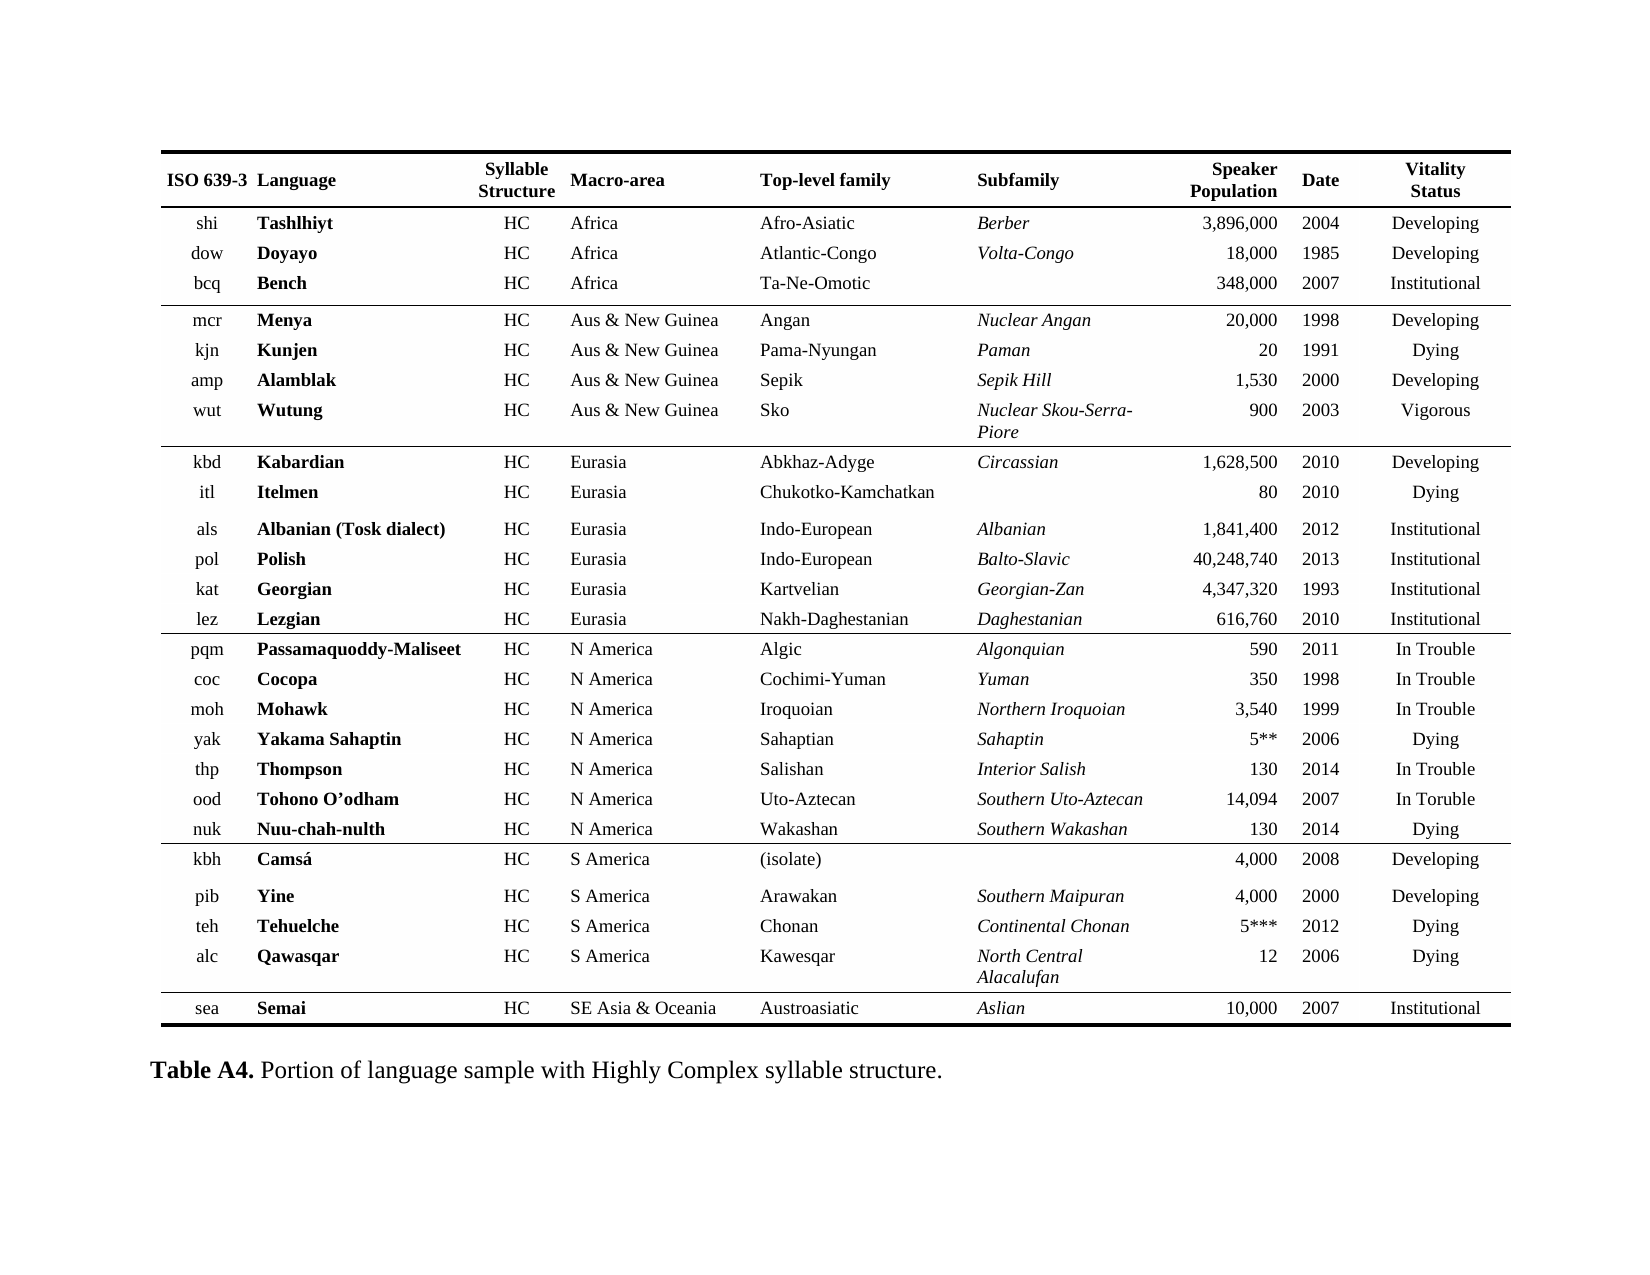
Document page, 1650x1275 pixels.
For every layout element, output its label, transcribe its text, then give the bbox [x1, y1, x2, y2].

table_cell Georgian [253, 574, 467, 603]
table_cell Southern Maipuran [973, 881, 1156, 911]
table_cell 2010 [1281, 604, 1359, 633]
table_cell Doyayo [253, 238, 467, 267]
table_cell Eurasia [566, 447, 756, 477]
table_cell kbd [161, 447, 253, 477]
table_cell HC [467, 395, 566, 446]
table_cell Atlantic-Congo [756, 238, 973, 267]
table_cell Eurasia [566, 477, 756, 514]
table_cell Yakama Sahaptin [253, 724, 467, 753]
table_cell Nuclear Angan [973, 306, 1156, 335]
table_cell Cochimi-Yuman [756, 664, 973, 694]
table_cell Ta-Ne-Omotic [756, 267, 973, 304]
table_cell Balto-Slavic [973, 544, 1156, 573]
table_cell Iroquoian [756, 694, 973, 723]
table_cell 1993 [1281, 574, 1359, 603]
table_cell Semai [253, 993, 467, 1022]
table_cell Vigorous [1360, 395, 1511, 446]
table_cell HC [467, 574, 566, 603]
table_cell Bench [253, 267, 467, 304]
table_cell Sahaptin [973, 724, 1156, 753]
table_cell Indo-European [756, 544, 973, 573]
table_cell ood [161, 783, 253, 813]
table_cell 1998 [1281, 664, 1359, 694]
table_cell HC [467, 783, 566, 813]
table_cell Austroasiatic [756, 993, 973, 1022]
table_cell Chukotko-Kamchatkan [756, 477, 973, 514]
table_cell kat [161, 574, 253, 603]
table_cell 1998 [1281, 306, 1359, 335]
table_cell Lezgian [253, 604, 467, 633]
table_cell Developing [1360, 881, 1511, 911]
table_cell 2004 [1281, 208, 1359, 238]
table_cell moh [161, 694, 253, 723]
table_cell pqm [161, 634, 253, 664]
table_cell Tehuelche [253, 911, 467, 941]
table_cell 2012 [1281, 514, 1359, 544]
table_cell In Toruble [1360, 783, 1511, 813]
table_cell Qawasqar [253, 941, 467, 992]
table_cell 2014 [1281, 754, 1359, 783]
table_cell HC [467, 941, 566, 992]
table_cell pib [161, 881, 253, 911]
table_cell Aslian [973, 993, 1156, 1022]
table_cell 2008 [1281, 844, 1359, 881]
table_cell 2000 [1281, 881, 1359, 911]
table_cell [973, 844, 1156, 881]
table_header Macro-area [566, 154, 756, 206]
table_cell Developing [1360, 844, 1511, 881]
table_cell S America [566, 941, 756, 992]
table_cell coc [161, 664, 253, 694]
table_cell Albanian (Tosk dialect) [253, 514, 467, 544]
table_cell North Central Alacalufan [973, 941, 1156, 992]
table_cell Eurasia [566, 574, 756, 603]
table_cell 2014 [1281, 813, 1359, 843]
table_cell [973, 477, 1156, 514]
table_cell 18,000 [1156, 238, 1281, 267]
table_cell als [161, 514, 253, 544]
table_cell HC [467, 306, 566, 335]
table_cell Georgian-Zan [973, 574, 1156, 603]
table_cell Developing [1360, 365, 1511, 395]
table_cell Institutional [1360, 514, 1511, 544]
table_cell N America [566, 724, 756, 753]
table_cell bcq [161, 267, 253, 304]
table_cell N America [566, 634, 756, 664]
table_cell Algonquian [973, 634, 1156, 664]
table_cell Arawakan [756, 881, 973, 911]
table_cell lez [161, 604, 253, 633]
table_cell Tohono O’odham [253, 783, 467, 813]
table_cell kjn [161, 335, 253, 365]
table_cell HC [467, 993, 566, 1022]
table_cell Africa [566, 238, 756, 267]
table_cell 2003 [1281, 395, 1359, 446]
table_cell N America [566, 754, 756, 783]
table_cell N America [566, 813, 756, 843]
table_cell 10,000 [1156, 993, 1281, 1022]
table_cell 40,248,740 [1156, 544, 1281, 573]
table_cell pol [161, 544, 253, 573]
table_cell 1,841,400 [1156, 514, 1281, 544]
table_cell 4,000 [1156, 844, 1281, 881]
table_cell Alamblak [253, 365, 467, 395]
table_cell Passamaquoddy-Maliseet [253, 634, 467, 664]
table_cell 350 [1156, 664, 1281, 694]
table_cell Circassian [973, 447, 1156, 477]
table_cell 2013 [1281, 544, 1359, 573]
table_cell Developing [1360, 447, 1511, 477]
table_header Date [1281, 154, 1359, 206]
table_cell Cocopa [253, 664, 467, 694]
table_cell Mohawk [253, 694, 467, 723]
table_cell 590 [1156, 634, 1281, 664]
table_cell 2006 [1281, 724, 1359, 753]
table_cell N America [566, 664, 756, 694]
table_cell 3,540 [1156, 694, 1281, 723]
table_cell HC [467, 477, 566, 514]
table_cell kbh [161, 844, 253, 881]
table_cell Nuu-chah-nulth [253, 813, 467, 843]
table_cell HC [467, 267, 566, 304]
table_cell Africa [566, 267, 756, 304]
table_cell Dying [1360, 477, 1511, 514]
table_cell 20,000 [1156, 306, 1281, 335]
table_cell 2011 [1281, 634, 1359, 664]
table_cell Aus & New Guinea [566, 365, 756, 395]
table_cell yak [161, 724, 253, 753]
table_cell Daghestanian [973, 604, 1156, 633]
table_header Vitality Status [1360, 154, 1511, 206]
table_cell 4,000 [1156, 881, 1281, 911]
table_cell 2012 [1281, 911, 1359, 941]
table_header Language [253, 154, 467, 206]
table_cell Sko [756, 395, 973, 446]
table_cell 2010 [1281, 477, 1359, 514]
table_cell wut [161, 395, 253, 446]
table_cell Dying [1360, 813, 1511, 843]
text Table A4. Portion of language sample with Highly Complex syllable structure. [150, 1055, 1500, 1084]
table_cell Institutional [1360, 267, 1511, 304]
table_cell HC [467, 544, 566, 573]
table_cell Developing [1360, 208, 1511, 238]
table_cell Eurasia [566, 514, 756, 544]
table_cell HC [467, 754, 566, 783]
table_cell Algic [756, 634, 973, 664]
table_header Syllable Structure [467, 154, 566, 206]
table_cell HC [467, 881, 566, 911]
table_cell S America [566, 844, 756, 881]
table_cell HC [467, 514, 566, 544]
table_cell Angan [756, 306, 973, 335]
table_cell HC [467, 604, 566, 633]
table_cell In Trouble [1360, 634, 1511, 664]
table_cell Eurasia [566, 544, 756, 573]
table_cell Albanian [973, 514, 1156, 544]
table_cell 14,094 [1156, 783, 1281, 813]
table_cell Sahaptian [756, 724, 973, 753]
table_cell 130 [1156, 813, 1281, 843]
table_cell Berber [973, 208, 1156, 238]
table_cell 2007 [1281, 783, 1359, 813]
table_cell amp [161, 365, 253, 395]
table_cell HC [467, 694, 566, 723]
table_cell Aus & New Guinea [566, 306, 756, 335]
table_cell Kawesqar [756, 941, 973, 992]
table_cell Polish [253, 544, 467, 573]
table_cell HC [467, 844, 566, 881]
table_cell Institutional [1360, 544, 1511, 573]
table_cell HC [467, 238, 566, 267]
table_cell Institutional [1360, 993, 1511, 1022]
table_cell 1,530 [1156, 365, 1281, 395]
table_cell Sepik Hill [973, 365, 1156, 395]
table_cell Paman [973, 335, 1156, 365]
table_cell 1991 [1281, 335, 1359, 365]
table_cell 80 [1156, 477, 1281, 514]
table_cell 348,000 [1156, 267, 1281, 304]
table_cell 900 [1156, 395, 1281, 446]
table_cell [973, 267, 1156, 304]
table_cell Kabardian [253, 447, 467, 477]
table_cell Salishan [756, 754, 973, 783]
table_cell 12 [1156, 941, 1281, 992]
table_cell Menya [253, 306, 467, 335]
table_cell Chonan [756, 911, 973, 941]
table_cell thp [161, 754, 253, 783]
table_cell Itelmen [253, 477, 467, 514]
table_cell HC [467, 447, 566, 477]
table_cell HC [467, 208, 566, 238]
table_cell (isolate) [756, 844, 973, 881]
table_cell Institutional [1360, 574, 1511, 603]
table_cell 1985 [1281, 238, 1359, 267]
table_cell Uto-Aztecan [756, 783, 973, 813]
table_cell 3,896,000 [1156, 208, 1281, 238]
table_cell Developing [1360, 306, 1511, 335]
table_cell N America [566, 783, 756, 813]
table_cell Developing [1360, 238, 1511, 267]
table_cell S America [566, 911, 756, 941]
table_cell alc [161, 941, 253, 992]
table_cell Kunjen [253, 335, 467, 365]
table_cell S America [566, 881, 756, 911]
table_cell Aus & New Guinea [566, 335, 756, 365]
table_cell 2000 [1281, 365, 1359, 395]
table_cell Kartvelian [756, 574, 973, 603]
table_cell SE Asia & Oceania [566, 993, 756, 1022]
table_cell Dying [1360, 335, 1511, 365]
table_cell In Trouble [1360, 694, 1511, 723]
table_header Top-level family [756, 154, 973, 206]
table_cell Pama-Nyungan [756, 335, 973, 365]
table_cell HC [467, 911, 566, 941]
table_cell 20 [1156, 335, 1281, 365]
table_cell Afro-Asiatic [756, 208, 973, 238]
table_cell Continental Chonan [973, 911, 1156, 941]
table_cell Southern Wakashan [973, 813, 1156, 843]
table_cell nuk [161, 813, 253, 843]
table_cell In Trouble [1360, 664, 1511, 694]
table_cell Africa [566, 208, 756, 238]
table_cell 2007 [1281, 993, 1359, 1022]
table_cell HC [467, 335, 566, 365]
table_cell HC [467, 664, 566, 694]
table_cell 130 [1156, 754, 1281, 783]
table_cell Wakashan [756, 813, 973, 843]
table_cell shi [161, 208, 253, 238]
table_cell Yuman [973, 664, 1156, 694]
table_cell 4,347,320 [1156, 574, 1281, 603]
table_cell Institutional [1360, 604, 1511, 633]
table_cell Northern Iroquoian [973, 694, 1156, 723]
table_cell itl [161, 477, 253, 514]
table_cell 1,628,500 [1156, 447, 1281, 477]
table_cell Thompson [253, 754, 467, 783]
table_cell Wutung [253, 395, 467, 446]
table_cell mcr [161, 306, 253, 335]
table_cell N America [566, 694, 756, 723]
table_cell HC [467, 365, 566, 395]
table_cell HC [467, 634, 566, 664]
table_cell Nakh-Daghestanian [756, 604, 973, 633]
table_cell Yine [253, 881, 467, 911]
table_cell Eurasia [566, 604, 756, 633]
table_cell Southern Uto-Aztecan [973, 783, 1156, 813]
table_cell Interior Salish [973, 754, 1156, 783]
table_cell Sepik [756, 365, 973, 395]
table_cell In Trouble [1360, 754, 1511, 783]
table_cell 5*** [1156, 911, 1281, 941]
table_cell Dying [1360, 911, 1511, 941]
table_cell Dying [1360, 941, 1511, 992]
table_header ISO 639-3 [161, 154, 253, 206]
table_cell Camsá [253, 844, 467, 881]
table_cell HC [467, 813, 566, 843]
table_cell sea [161, 993, 253, 1022]
table_cell Aus & New Guinea [566, 395, 756, 446]
table_cell dow [161, 238, 253, 267]
table_cell 5** [1156, 724, 1281, 753]
table_header Subfamily [973, 154, 1156, 206]
table_cell 1999 [1281, 694, 1359, 723]
table_cell 2010 [1281, 447, 1359, 477]
table_cell Indo-European [756, 514, 973, 544]
table_cell teh [161, 911, 253, 941]
table_header Speaker Population [1156, 154, 1281, 206]
table_cell Tashlhiyt [253, 208, 467, 238]
table_cell 2007 [1281, 267, 1359, 304]
table_cell Volta-Congo [973, 238, 1156, 267]
table_cell Dying [1360, 724, 1511, 753]
table_cell Nuclear Skou-Serra-Piore [973, 395, 1156, 446]
table_cell Abkhaz-Adyge [756, 447, 973, 477]
table_cell 2006 [1281, 941, 1359, 992]
table_cell HC [467, 724, 566, 753]
table_cell 616,760 [1156, 604, 1281, 633]
